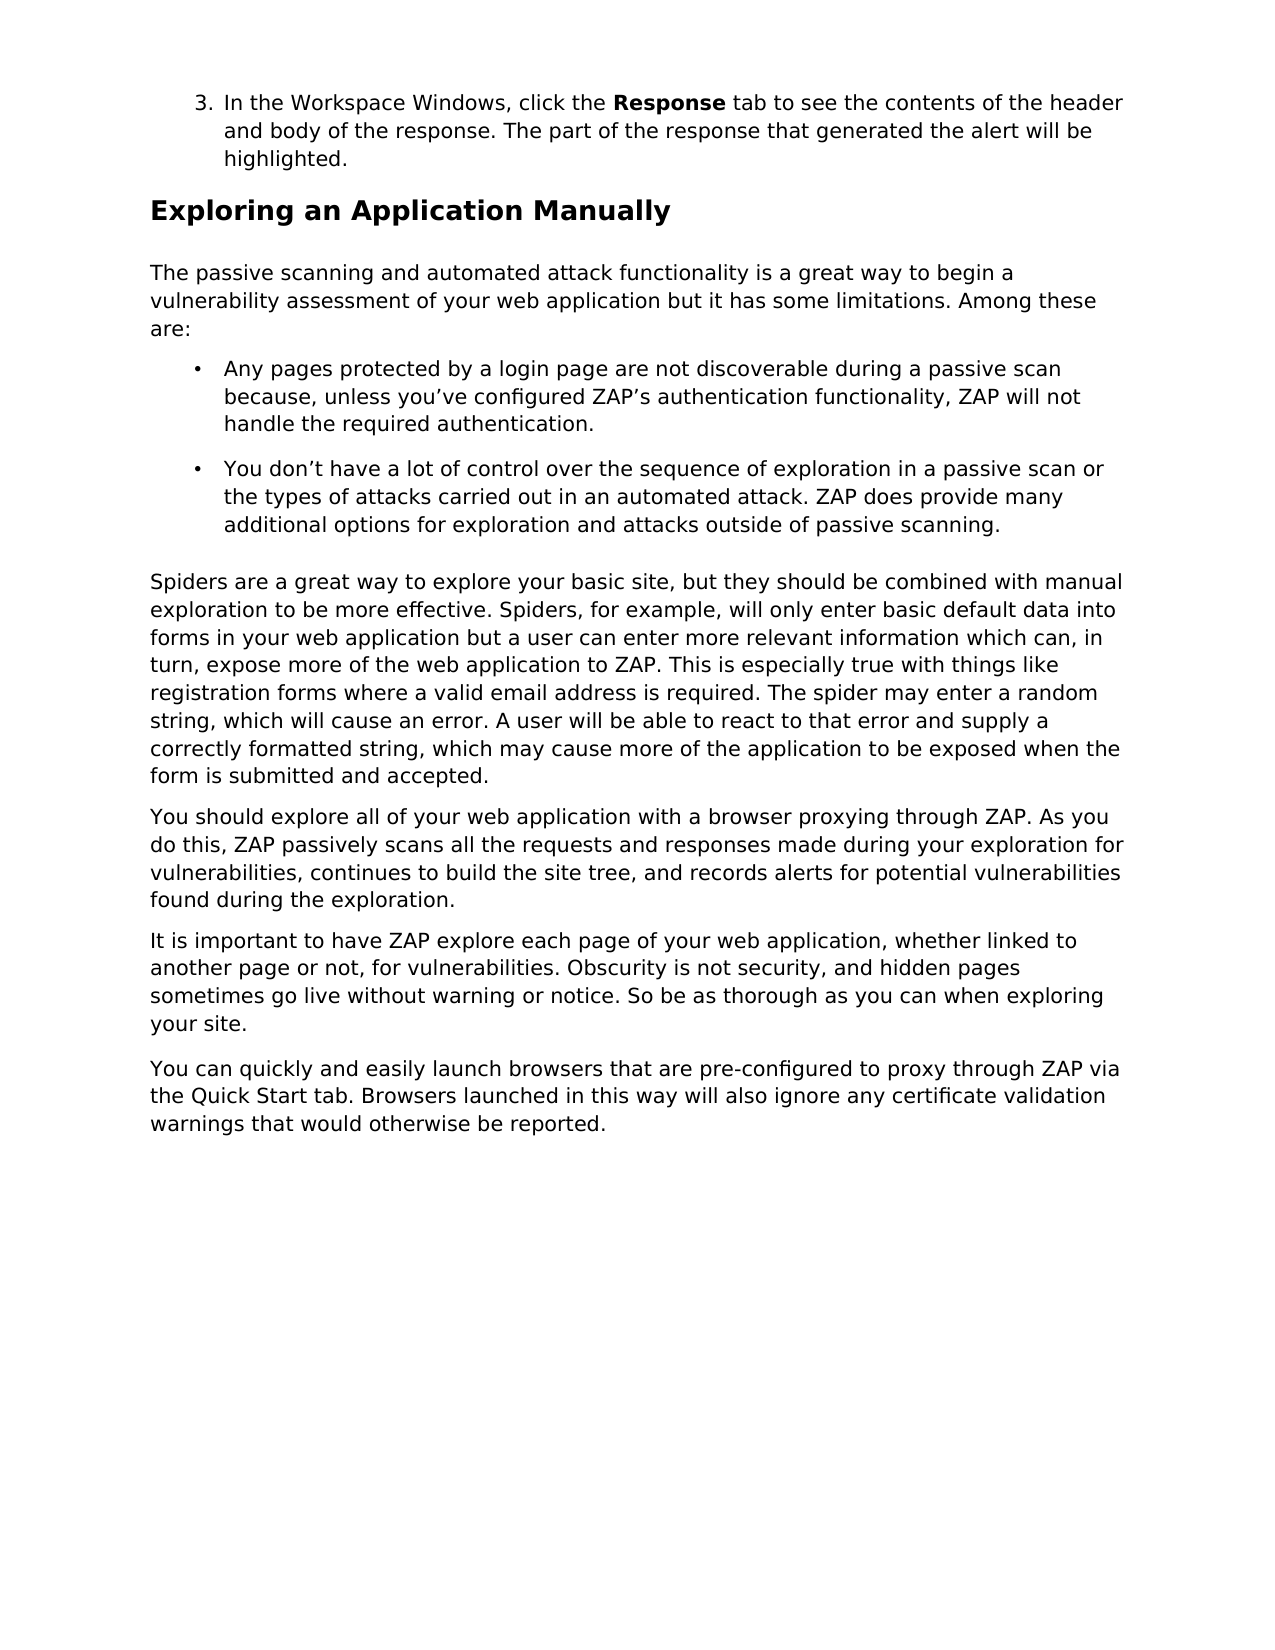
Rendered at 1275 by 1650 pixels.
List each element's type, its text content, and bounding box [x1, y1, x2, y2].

list You don’t have a lot of control over the sequence of exploration in a passive scan or the types of attacks carried out in an automated attack. ZAP does provide many additional options for exploration and attacks outside of passive scanning. [194, 457, 1125, 537]
text It is important to have ZAP explore each page of your web application, whether linked to another page or not, for vulnerabilities. Obscurity is not security, and hidden pages sometimes go live without warning or notice. So be as thorough as you can when exploring your site. [150, 929, 1125, 1036]
text You should explore all of your web application with a browser proxying through ZAP. As you do this, ZAP passively scans all the requests and responses made during your exploration for vulnerabilities, continues to build the site tree, and records alerts for potential vulnerabilities found during the exploration. [150, 805, 1125, 913]
list Any pages protected by a login page are not discoverable during a passive scan because, unless you’ve configured ZAP’s authentication functionality, ZAP will not handle the required authentication. [194, 357, 1125, 437]
text Spiders are a great way to explore your basic site, but they should be combined with manual exploration to be more effective. Spiders, for example, will only enter basic default data into forms in your web application but a user can enter more relevant information which can, in turn, expose more of the web application to ZAP. This is especially true with things like registration forms where a valid email address is required. The spider may enter a random string, which will cause an error. A user will be able to react to that error and supply a correctly formatted string, which may cause more of the application to be exposed when the form is submitted and accepted. [150, 570, 1125, 789]
text The passive scanning and automated attack functionality is a great way to begin a vulnerability assessment of your web application but it has some limitations. Among these are: [150, 261, 1125, 341]
text You can quickly and easily launch browsers that are pre-configured to proxy through ZAP via the Quick Start tab. Browsers launched in this way will also ignore any certificate validation warnings that would otherwise be reported. [150, 1057, 1125, 1136]
list In the Workspace Windows, click the Response tab to see the contents of the header and body of the response. The part of the response that generated the alert will be highlighted. [194, 91, 1125, 171]
subtitle Exploring an Application Manually [150, 195, 1125, 227]
